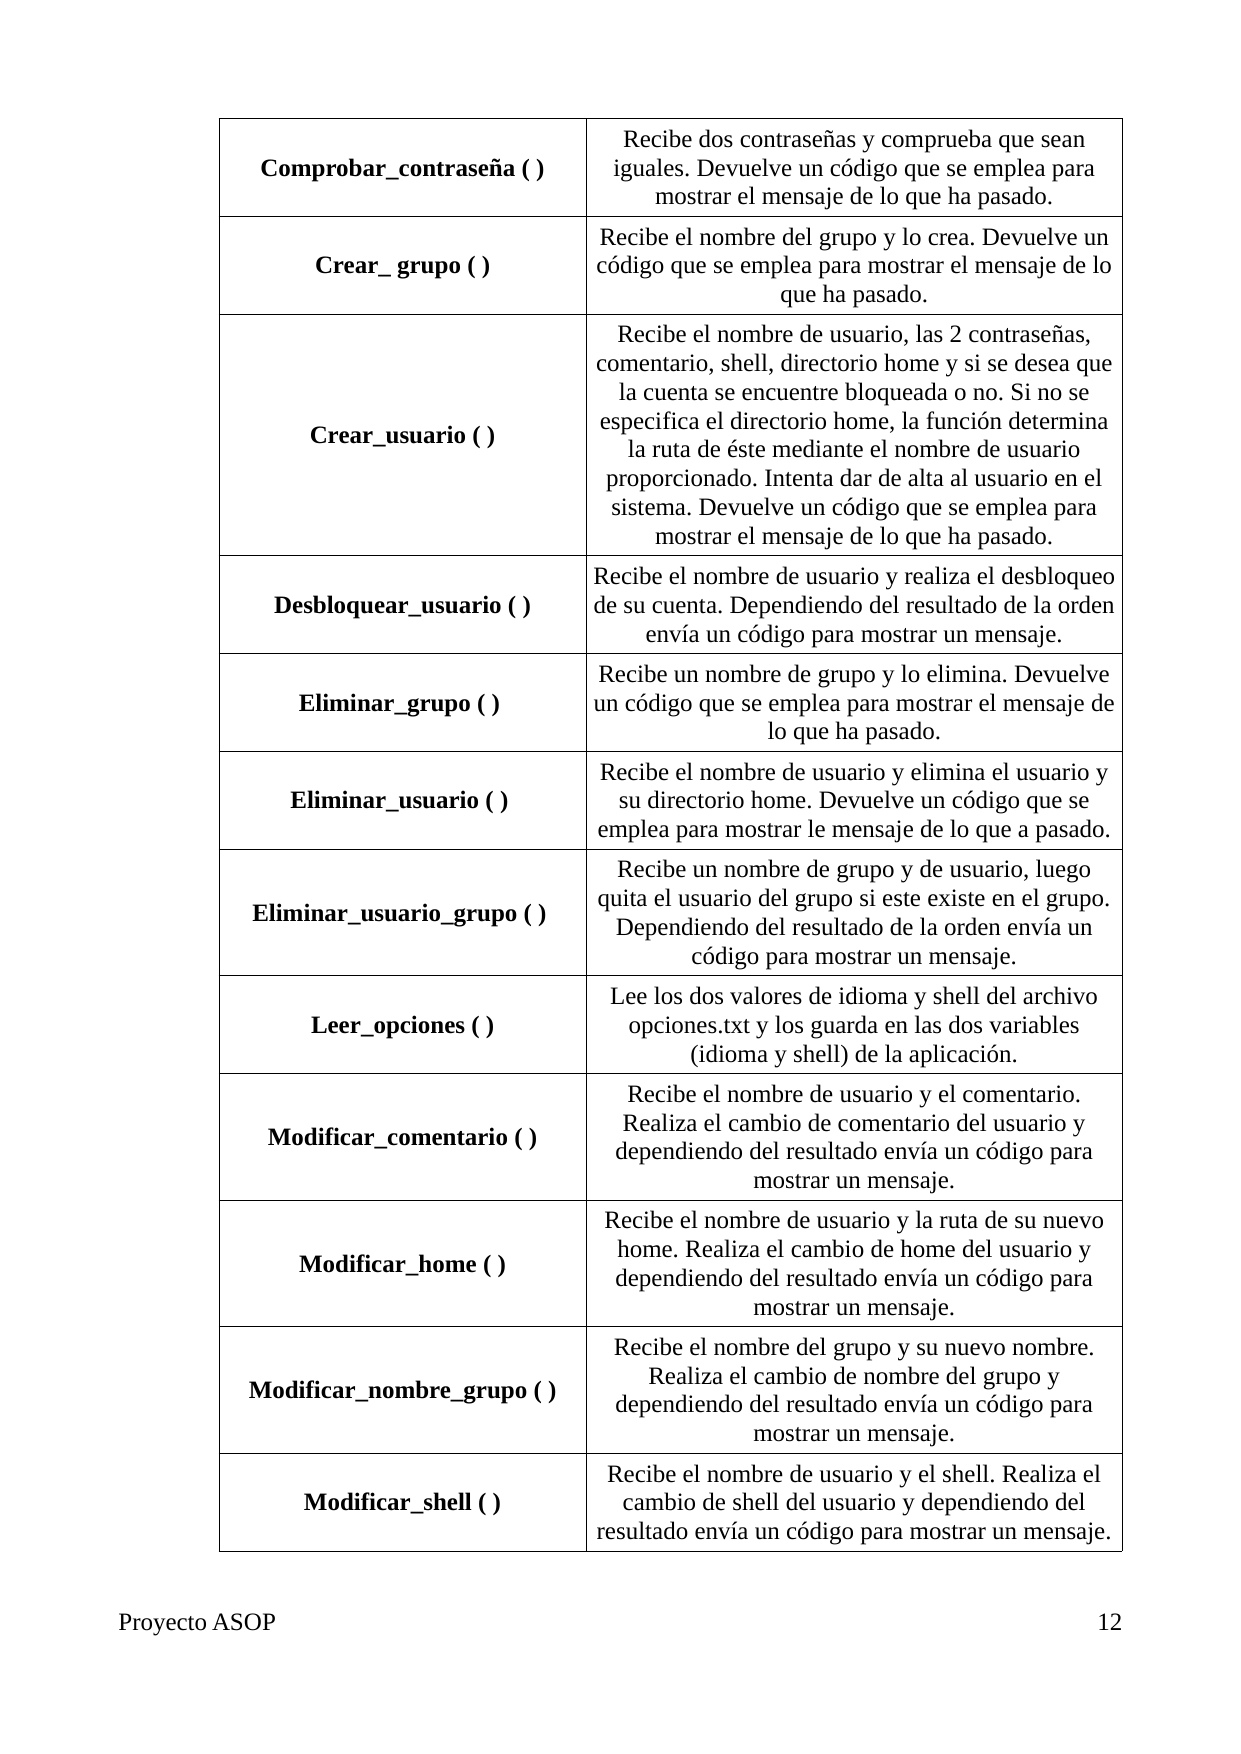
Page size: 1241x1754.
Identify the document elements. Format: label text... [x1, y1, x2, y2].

table_cell Recibe el nombre de usuario y la ruta de su nuevo home. Realiza el cambio de home del usuario y dependiendo del resultado envía un código para mostrar un mensaje. [587, 1201, 1122, 1326]
table_cell Modificar_nombre_grupo ( ) [220, 1327, 586, 1453]
table_cell Recibe el nombre de usuario y el comentario. Realiza el cambio de comentario del usuario y dependiendo del resultado envía un código para mostrar un mensaje. [587, 1074, 1122, 1200]
table_cell Eliminar_grupo ( ) [220, 654, 586, 751]
table_cell Crear_usuario ( ) [220, 315, 586, 555]
table_cell Modificar_comentario ( ) [220, 1074, 586, 1200]
table_cell Eliminar_usuario ( ) [220, 752, 586, 849]
table_cell Recibe un nombre de grupo y de usuario, luego quita el usuario del grupo si este existe en el grupo. Dependiendo del resultado de la orden envía un código para mostrar un mensaje. [587, 850, 1122, 975]
table_cell Eliminar_usuario_grupo ( ) [220, 850, 586, 975]
table_cell Recibe un nombre de grupo y lo elimina. Devuelve un código que se emplea para mostrar el mensaje de lo que ha pasado. [587, 654, 1122, 751]
table_cell Recibe el nombre de usuario y elimina el usuario y su directorio home. Devuelve un código que se emplea para mostrar le mensaje de lo que a pasado. [587, 752, 1122, 849]
table_cell Recibe el nombre de usuario y realiza el desbloqueo de su cuenta. Dependiendo del resultado de la orden envía un código para mostrar un mensaje. [587, 556, 1122, 653]
table_cell Modificar_shell ( ) [220, 1454, 586, 1551]
table_header Comprobar_contraseña ( ) [220, 119, 586, 216]
table_cell Lee los dos valores de idioma y shell del archivo opciones.txt y los guarda en las dos variables (idioma y shell) de la aplicación. [587, 976, 1122, 1073]
table_cell Recibe el nombre del grupo y su nuevo nombre. Realiza el cambio de nombre del grupo y dependiendo del resultado envía un código para mostrar un mensaje. [587, 1327, 1122, 1453]
table_cell Recibe el nombre de usuario, las 2 contraseñas, comentario, shell, directorio home y si se desea que la cuenta se encuentre bloqueada o no. Si no se especifica el directorio home, la función determina la ruta de éste mediante el nombre de usuario proporcionado. Intenta dar de alta al usuario en el sistema. Devuelve un código que se emplea para mostrar el mensaje de lo que ha pasado. [587, 315, 1122, 555]
table_cell Modificar_home ( ) [220, 1201, 586, 1326]
table_cell Leer_opciones ( ) [220, 976, 586, 1073]
table_cell Desbloquear_usuario ( ) [220, 556, 586, 653]
table_cell Crear_ grupo ( ) [220, 217, 586, 314]
table_header Recibe dos contraseñas y comprueba que sean iguales. Devuelve un código que se emplea para mostrar el mensaje de lo que ha pasado. [587, 119, 1122, 216]
table_cell Recibe el nombre de usuario y el shell. Realiza el cambio de shell del usuario y dependiendo del resultado envía un código para mostrar un mensaje. [587, 1454, 1122, 1551]
table_cell Recibe el nombre del grupo y lo crea. Devuelve un código que se emplea para mostrar el mensaje de lo que ha pasado. [587, 217, 1122, 314]
